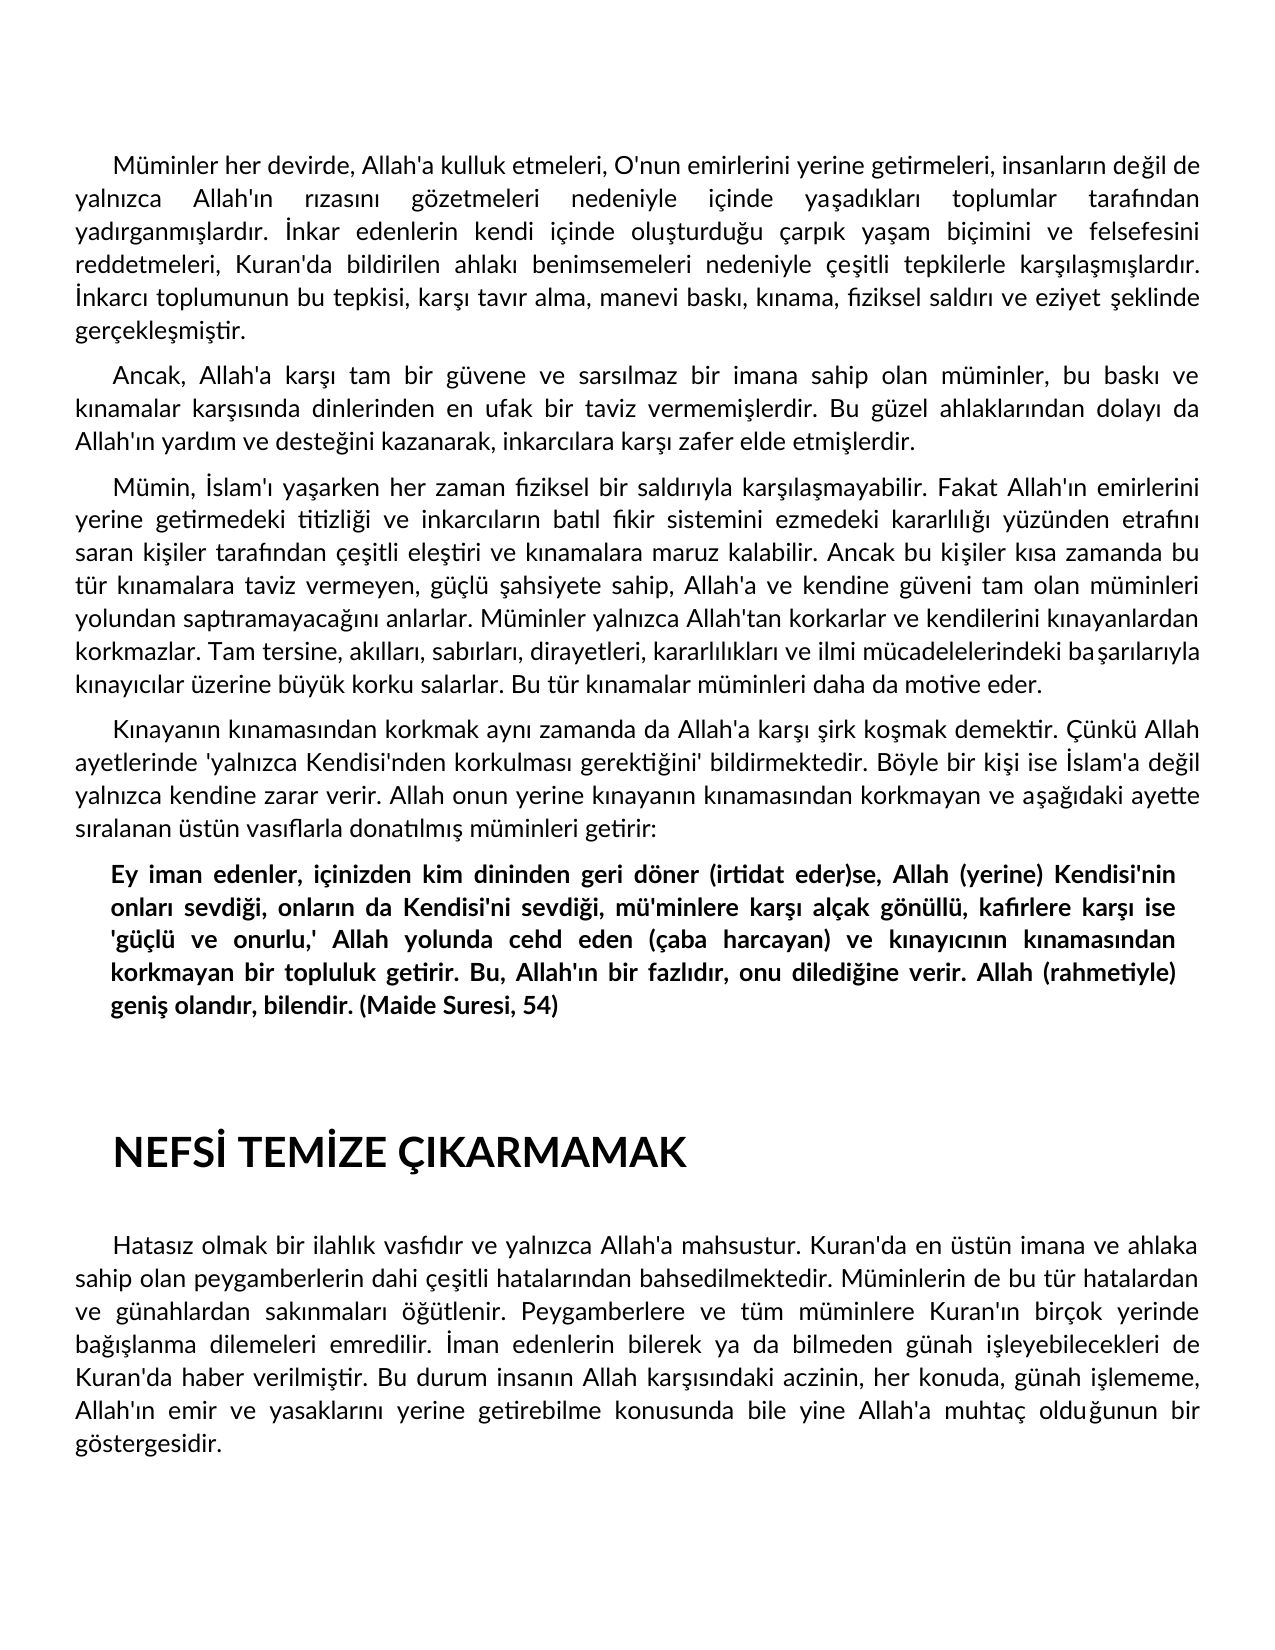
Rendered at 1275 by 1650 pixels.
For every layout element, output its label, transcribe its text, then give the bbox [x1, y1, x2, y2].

text Müminler her devirde, Allah'a kulluk etmeleri, O'nun emirlerini yerine getirmeleri, insanların değil de yalnızca Allah'ın rızasını gözetmeleri nedeniyle içinde yaşadıkları toplumlar tarafından yadırganmışlardır. İnkar edenlerin kendi içinde oluşturduğu çarpık yaşam biçimini ve felsefesini reddetmeleri, Kuran'da bildirilen ahlakı benimsemeleri nedeniyle çeşitli tepkilerle karşılaşmışlardır. İnkarcı toplumunun bu tepkisi, karşı tavır alma, manevi baskı, kınama, fiziksel saldırı ve eziyet şeklinde gerçekleşmiştir. [75, 150, 1200, 344]
text Mümin, İslam'ı yaşarken her zaman fiziksel bir saldırıyla karşılaşmayabilir. Fakat Allah'ın emirlerini yerine getirmedeki titizliği ve inkarcıların batıl fikir sistemini ezmedeki kararlılığı yüzünden etrafını saran kişiler tarafından çeşitli eleştiri ve kınamalara maruz kalabilir. Ancak bu kişiler kısa zamanda bu tür kınamalara taviz vermeyen, güçlü şahsiyete sahip, Allah'a ve kendine güveni tam olan müminleri yolundan saptıramayacağını anlarlar. Müminler yalnızca Allah'tan korkarlar ve kendilerini kınayanlardan korkmazlar. Tam tersine, akılları, sabırları, dirayetleri, kararlılıkları ve ilmi mücadelelerindeki başarılarıyla kınayıcılar üzerine büyük korku salarlar. Bu tür kınamalar müminleri daha da motive eder. [75, 471, 1200, 699]
text Ey iman edenler, içinizden kim dininden geri döner (irtidat eder)se, Allah (yerine) Kendisi'nin onları sevdiği, onların da Kendisi'ni sevdiği, mü'minlere karşı alçak gönüllü, kafirlere karşı ise 'güçlü ve onurlu,' Allah yolunda cehd eden (çaba harcayan) ve kınayıcının kınamasından korkmayan bir topluluk getirir. Bu, Allah'ın bir fazlıdır, onu dilediğine verir. Allah (rahmetiyle) geniş olandır, bilendir. (Maide Suresi, 54) [110, 858, 1178, 1020]
subtitle NEFSİ TEMİZE ÇIKARMAMAK [112, 1126, 1200, 1176]
text Kınayanın kınamasından korkmak aynı zamanda da Allah'a karşı şirk koşmak demektir. Çünkü Allah ayetlerinde 'yalnızca Kendisi'nden korkulması gerektiğini' bildirmektedir. Böyle bir kişi ise İslam'a değil yalnızca kendine zarar verir. Allah onun yerine kınayanın kınamasından korkmayan ve aşağıdaki ayette sıralanan üstün vasıflarla donatılmış müminleri getirir: [75, 714, 1200, 843]
text Ancak, Allah'a karşı tam bir güvene ve sarsılmaz bir imana sahip olan müminler, bu baskı ve kınamalar karşısında dinlerinden en ufak bir taviz vermemişlerdir. Bu güzel ahlaklarından dolayı da Allah'ın yardım ve desteğini kazanarak, inkarcılara karşı zafer elde etmişlerdir. [75, 360, 1200, 456]
text Hatasız olmak bir ilahlık vasfıdır ve yalnızca Allah'a mahsustur. Kuran'da en üstün imana ve ahlaka sahip olan peygamberlerin dahi çeşitli hatalarından bahsedilmektedir. Müminlerin de bu tür hatalardan ve günahlardan sakınmaları öğütlenir. Peygamberlere ve tüm müminlere Kuran'ın birçok yerinde bağışlanma dilemeleri emredilir. İman edenlerin bilerek ya da bilmeden günah işleyebilecekleri de Kuran'da haber verilmiştir. Bu durum insanın Allah karşısındaki aczinin, her konuda, günah işlememe, Allah'ın emir ve yasaklarını yerine getirebilme konusunda bile yine Allah'a muhtaç olduğunun bir göstergesidir. [75, 1230, 1200, 1457]
